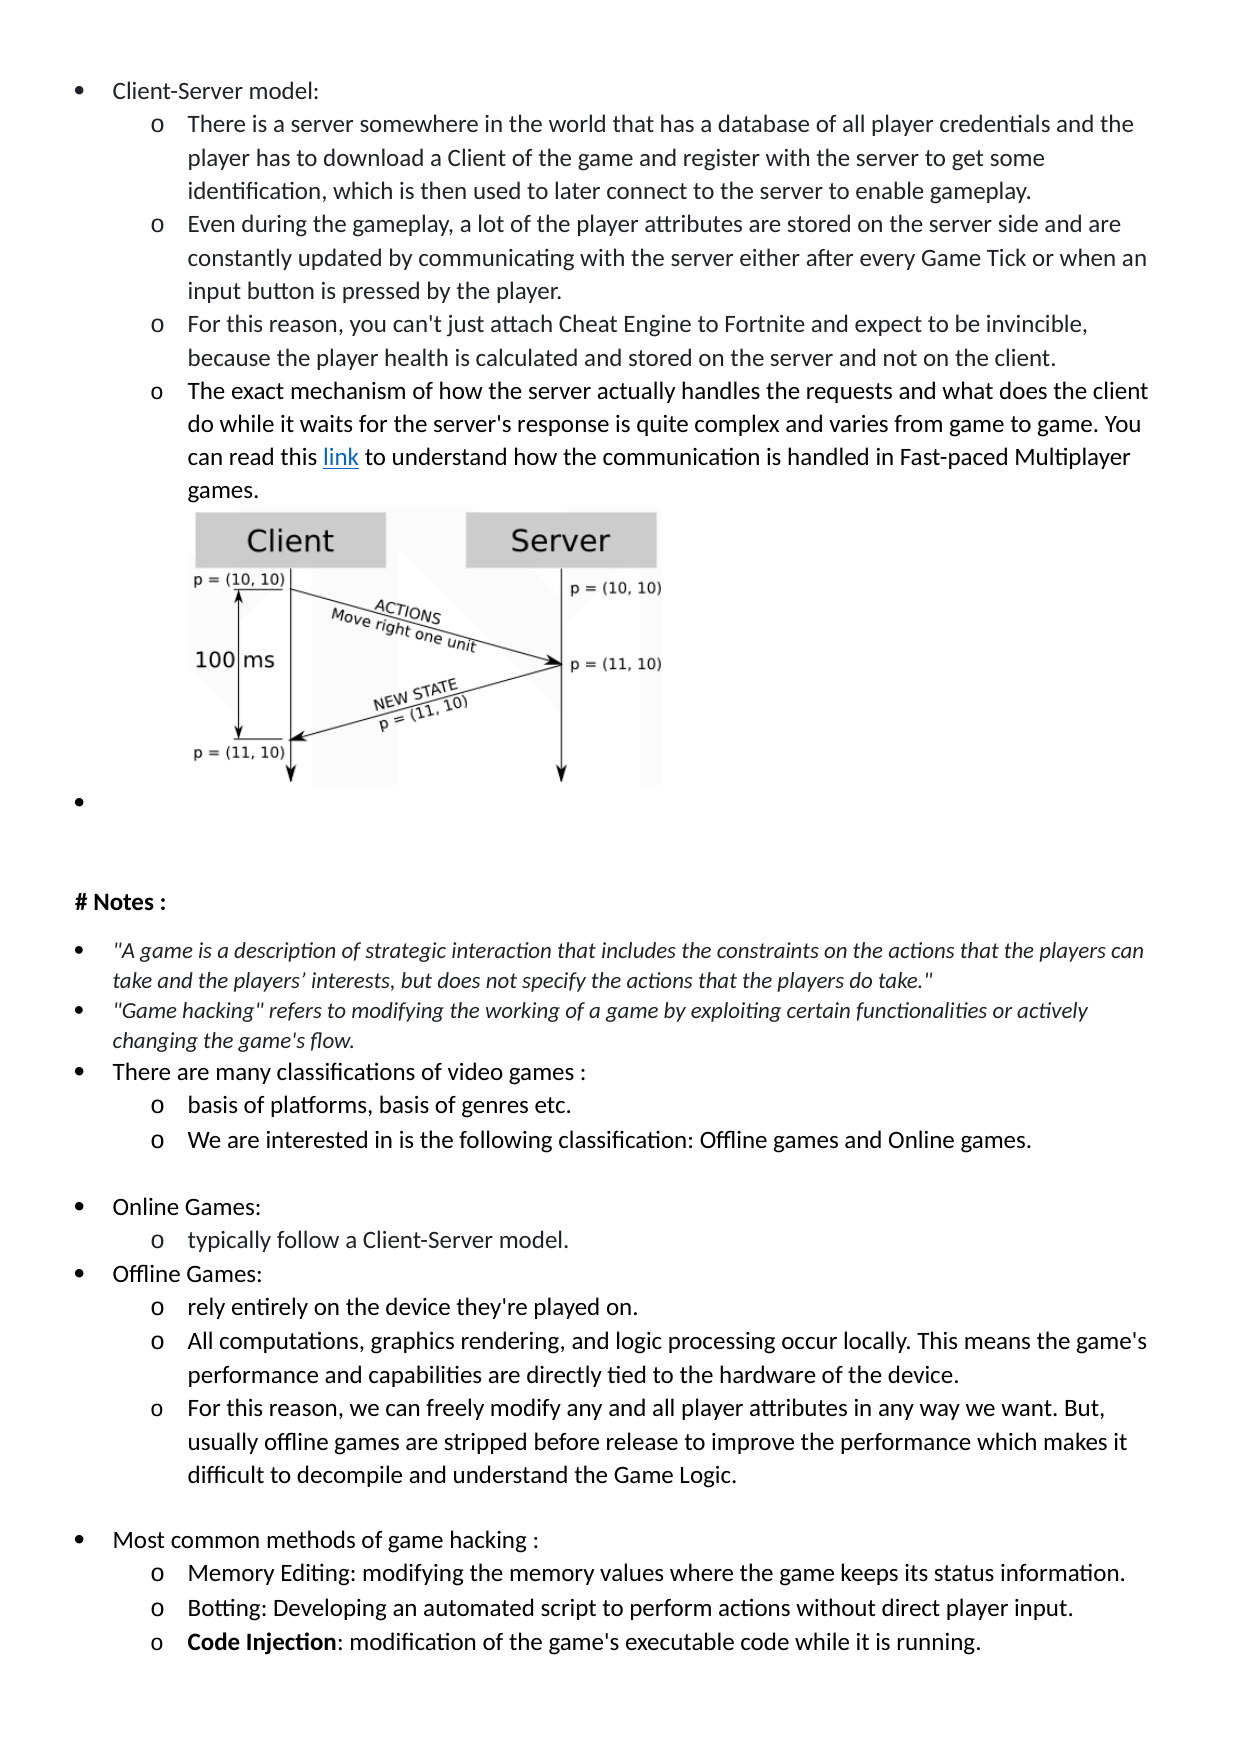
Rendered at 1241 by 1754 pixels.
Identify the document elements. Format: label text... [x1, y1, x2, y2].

list All computations, graphics rendering, and logic processing occur locally. This means the game's performance and capabilities are directly tied to the hardware of the device. [150, 1325, 1165, 1390]
list rely entirely on the device they're played on. [150, 1291, 1165, 1323]
text # Notes : [75, 886, 1165, 917]
list There is a server somewhere in the world that has a database of all player credentials and the player has to download a Client of the game and register with the server to get some identification, which is then used to later connect to the server to enable gameplay. [150, 108, 1165, 206]
list For this reason, you can't just attach Cheat Engine to Fortnite and expect to be invincible, because the player health is calculated and stored on the server and not on the client. [150, 308, 1165, 373]
list Most common methods of game hacking : [75, 1525, 1165, 1555]
list Memory Editing: modifying the memory values where the game keeps its status information. [150, 1558, 1165, 1589]
list We are interested in is the following classification: Offline games and Online games. [150, 1124, 1165, 1156]
list For this reason, we can freely modify any and all player attributes in any way we want. But, usually offline games are stripped before release to improve the performance which makes it difficult to decompile and understand the Game Logic. [150, 1392, 1165, 1489]
list The exact mechanism of how the server actually handles the requests and what does the client do while it waits for the server's response is quite complex and varies from game to game. You can read this link to understand how the communication is handled in Fast-paced Multiplayer games. [150, 375, 1165, 505]
list Botting: Developing an automated script to perform actions without direct player input. [150, 1592, 1165, 1624]
list Offline Games: [75, 1258, 1165, 1289]
picture [187, 507, 662, 785]
list typically follow a Client-Server model. [150, 1224, 1165, 1256]
list Client-Server model: [75, 75, 1165, 106]
list Online Games: [75, 1191, 1165, 1221]
list "Game hacking" refers to modifying the working of a game by exploiting certain functionalities or actively changing the game's flow. [75, 996, 1165, 1054]
list Code Injection: modification of the game's executable code while it is running. [150, 1626, 1165, 1657]
list basis of platforms, basis of genres etc. [150, 1089, 1165, 1121]
list There are many classifications of video games : [75, 1057, 1165, 1087]
list "A game is a description of strategic interaction that includes the constraints on the actions that the players can take and the players’ interests, but does not specify the actions that the players do take." [75, 936, 1165, 994]
list Even during the gameplay, a lot of the player attributes are stored on the server side and are constantly updated by communicating with the server either after every Game Tick or when an input button is pressed by the player. [150, 208, 1165, 306]
